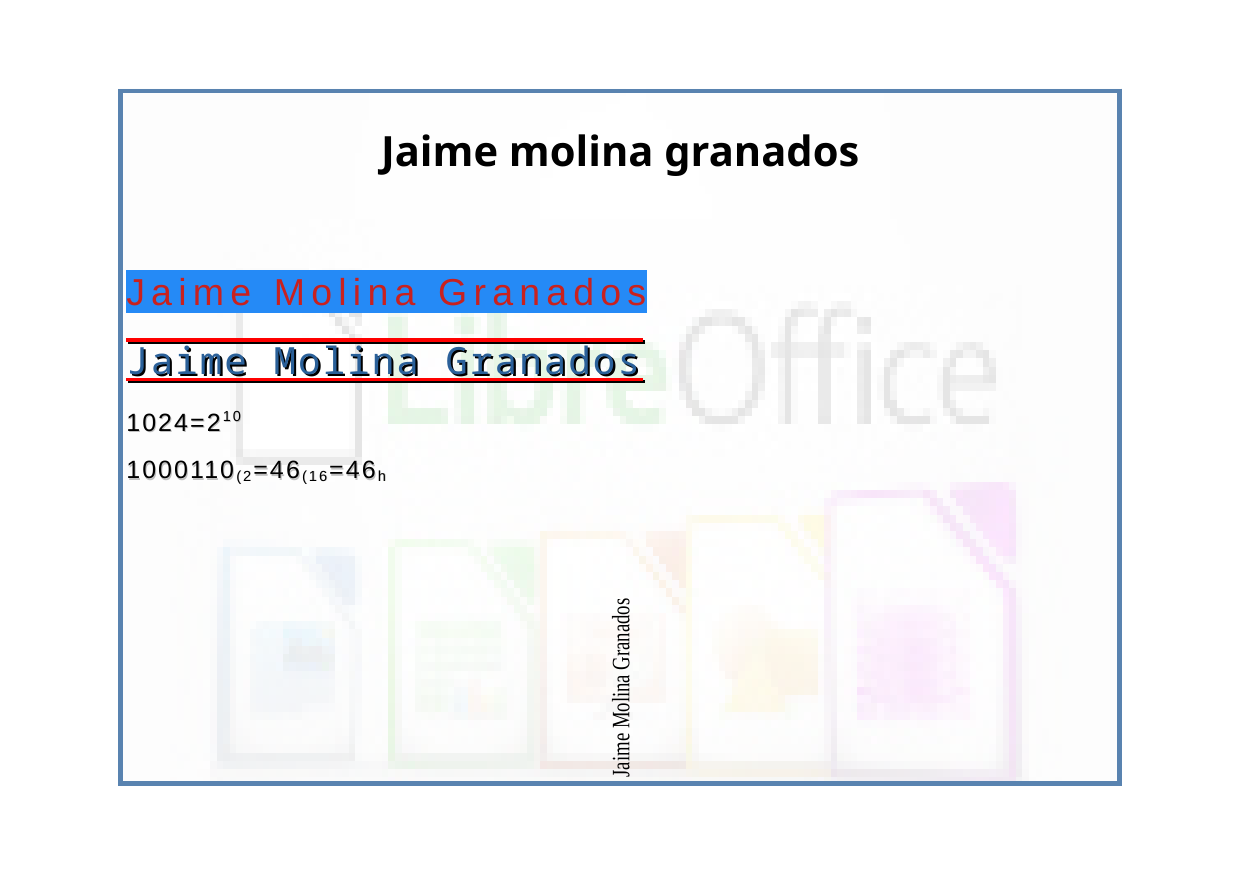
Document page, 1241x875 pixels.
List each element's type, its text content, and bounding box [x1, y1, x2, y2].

text Jaime Molina Granados [126, 270, 1114, 313]
text Jaime Molina Granados [126, 334, 1114, 386]
text 1000110(2=46(16=46h [126, 455, 1114, 484]
text Jaime Molina Granados [126, 598, 1114, 777]
text 1024=210 [126, 408, 1114, 437]
title Jaime molina granados [126, 121, 1114, 178]
